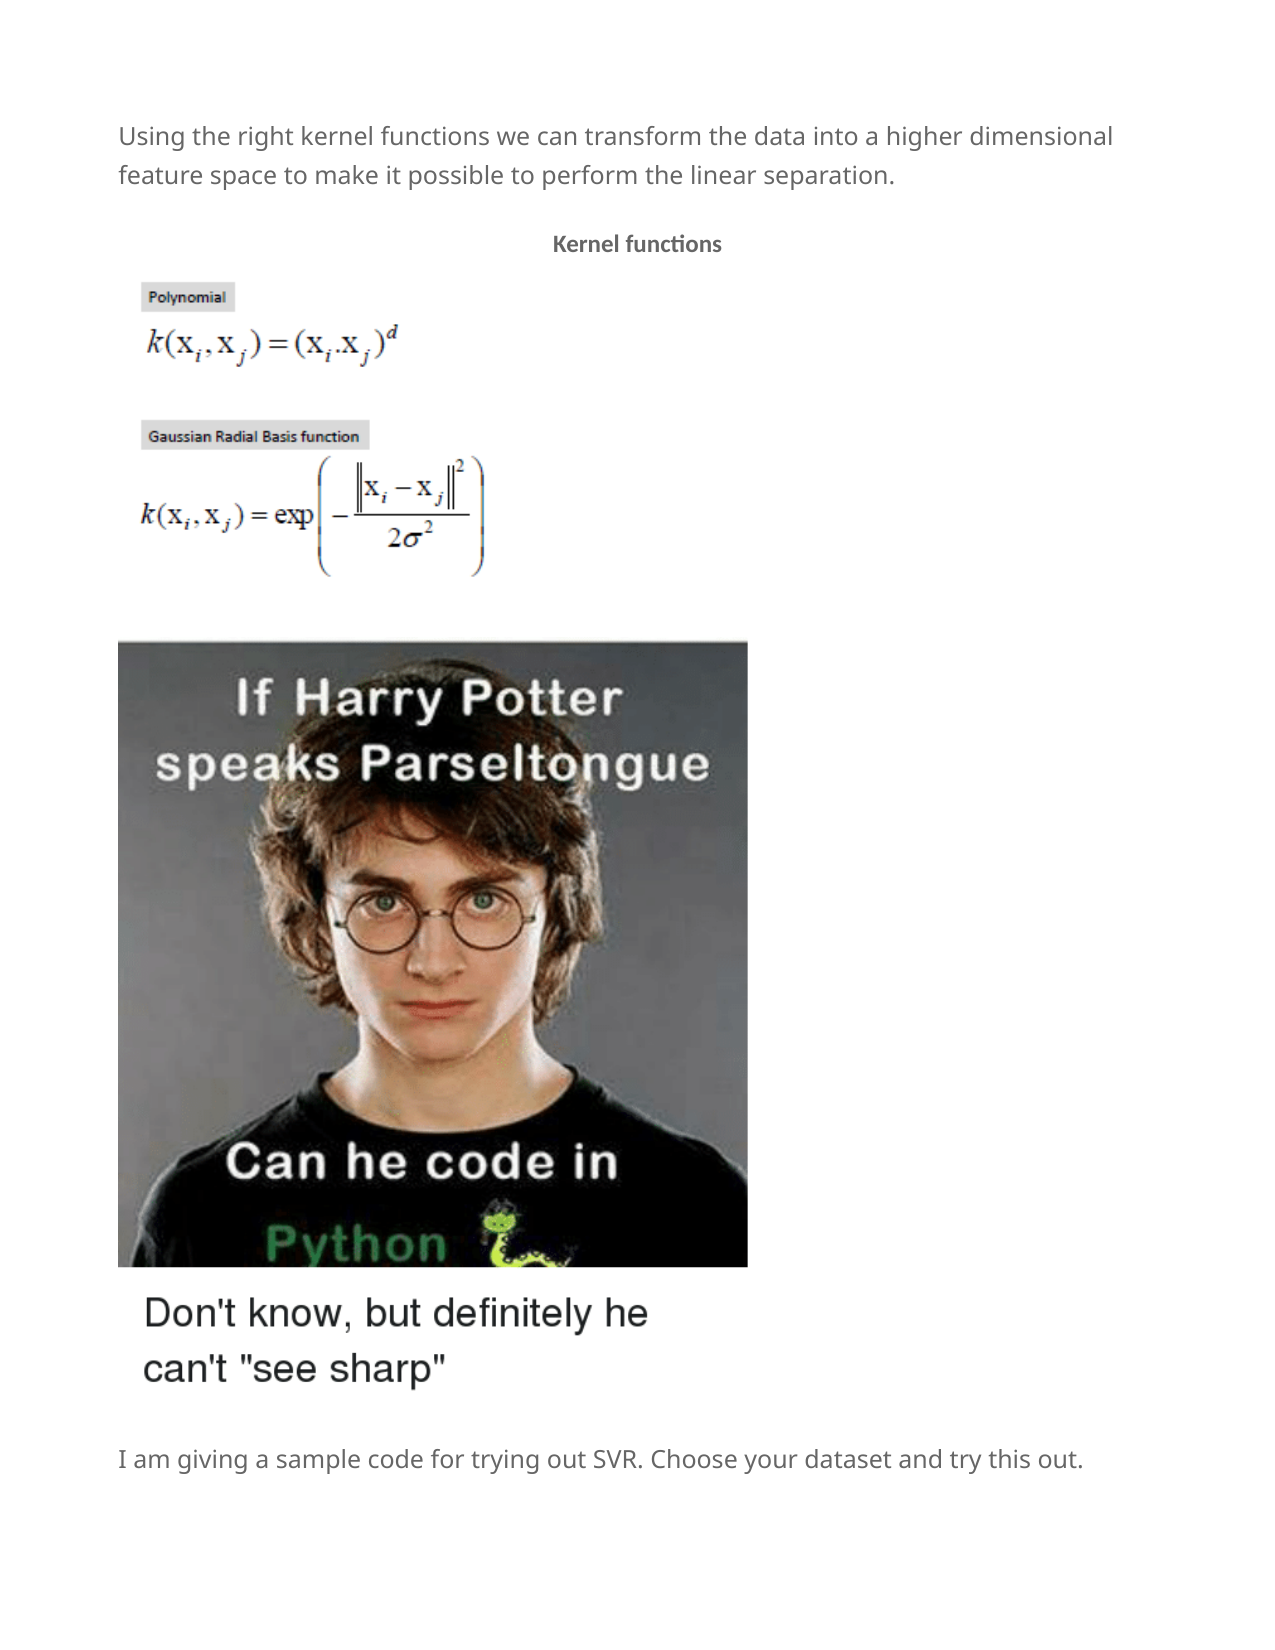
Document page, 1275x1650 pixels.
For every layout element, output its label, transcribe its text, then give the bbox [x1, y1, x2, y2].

text Kernel functions [118, 228, 1157, 258]
picture [118, 637, 748, 1406]
text I am giving a sample code for trying out SVR. Choose your dataset and try this out. [118, 1442, 1157, 1476]
text Using the right kernel functions we can transform the data into a higher dimensional feature space to make it possible to perform the linear separation. [118, 118, 1157, 191]
picture [118, 262, 517, 602]
